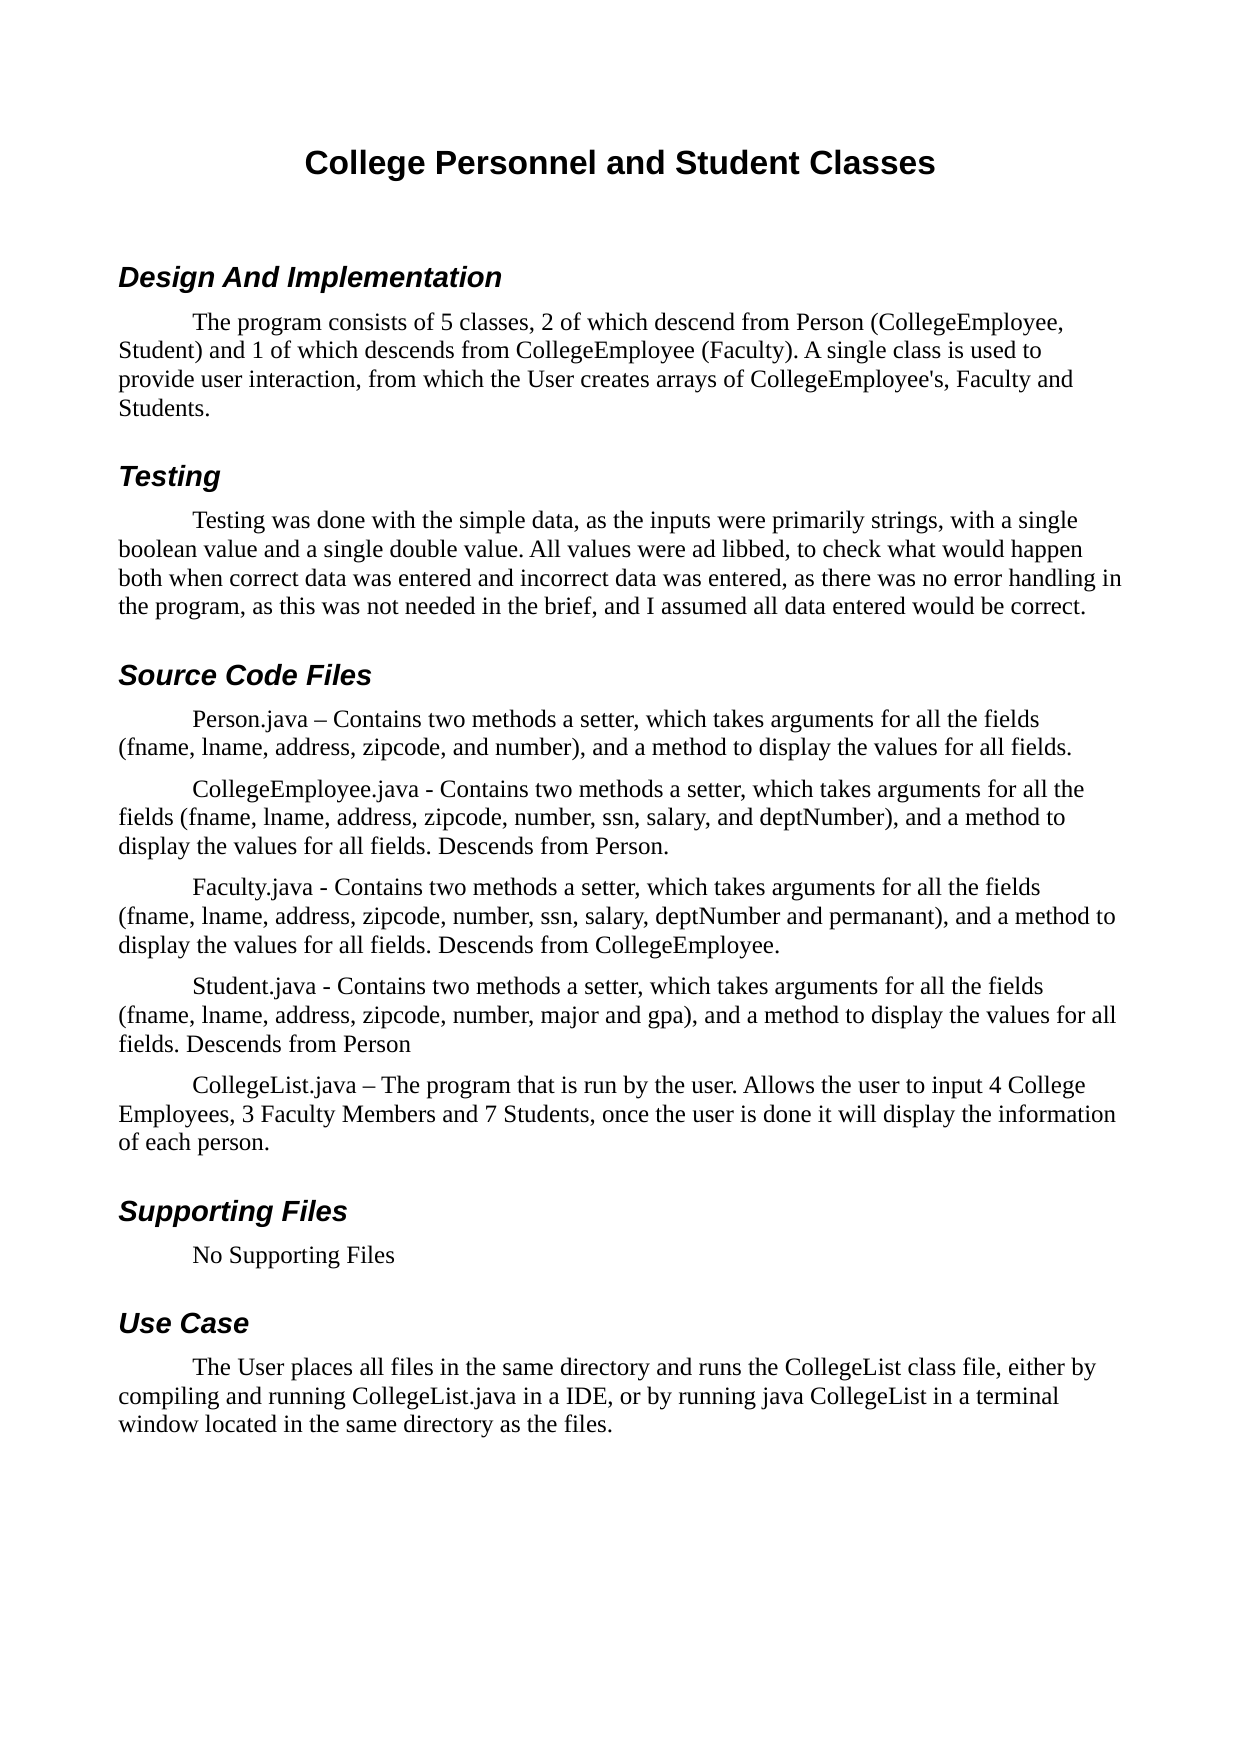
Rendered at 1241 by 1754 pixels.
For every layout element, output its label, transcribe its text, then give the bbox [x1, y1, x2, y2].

text CollegeList.java – The program that is run by the user. Allows the user to input 4 College Employees, 3 Faculty Members and 7 Students, once the user is done it will display the information of each person. [118, 1070, 1122, 1156]
subtitle Source Code Files [118, 658, 1122, 691]
text Student.java - Contains two methods a setter, which takes arguments for all the fields (fname, lname, address, zipcode, number, major and gpa), and a method to display the values for all fields. Descends from Person [118, 971, 1122, 1057]
text CollegeEmployee.java - Contains two methods a setter, which takes arguments for all the fields (fname, lname, address, zipcode, number, ssn, salary, and deptNumber), and a method to display the values for all fields. Descends from Person. [118, 774, 1122, 860]
subtitle Use Case [118, 1306, 1122, 1339]
text Faculty.java - Contains two methods a setter, which takes arguments for all the fields (fname, lname, address, zipcode, number, ssn, salary, deptNumber and permanant), and a method to display the values for all fields. Descends from CollegeEmployee. [118, 872, 1122, 959]
subtitle Testing [118, 459, 1122, 493]
subtitle College Personnel and Student Classes [118, 143, 1122, 182]
text The User places all files in the same directory and runs the CollegeList class file, either by compiling and running CollegeList.java in a IDE, or by running java CollegeList in a terminal window located in the same directory as the files. [118, 1352, 1122, 1438]
text Testing was done with the simple data, as the inputs were primarily strings, with a single boolean value and a single double value. All values were ad libbed, to check what would happen both when correct data was entered and incorrect data was entered, as there was no error handling in the program, as this was not needed in the brief, and I assumed all data entered would be correct. [118, 505, 1122, 620]
text Person.java – Contains two methods a setter, which takes arguments for all the fields (fname, lname, address, zipcode, and number), and a method to display the values for all fields. [118, 704, 1122, 761]
subtitle Supporting Files [118, 1194, 1122, 1227]
text No Supporting Files [118, 1240, 1122, 1268]
subtitle Design And Implementation [118, 261, 1122, 294]
text The program consists of 5 classes, 2 of which descend from Person (CollegeEmployee, Student) and 1 of which descends from CollegeEmployee (Faculty). A single class is used to provide user interaction, from which the User creates arrays of CollegeEmployee's, Faculty and Students. [118, 307, 1122, 422]
